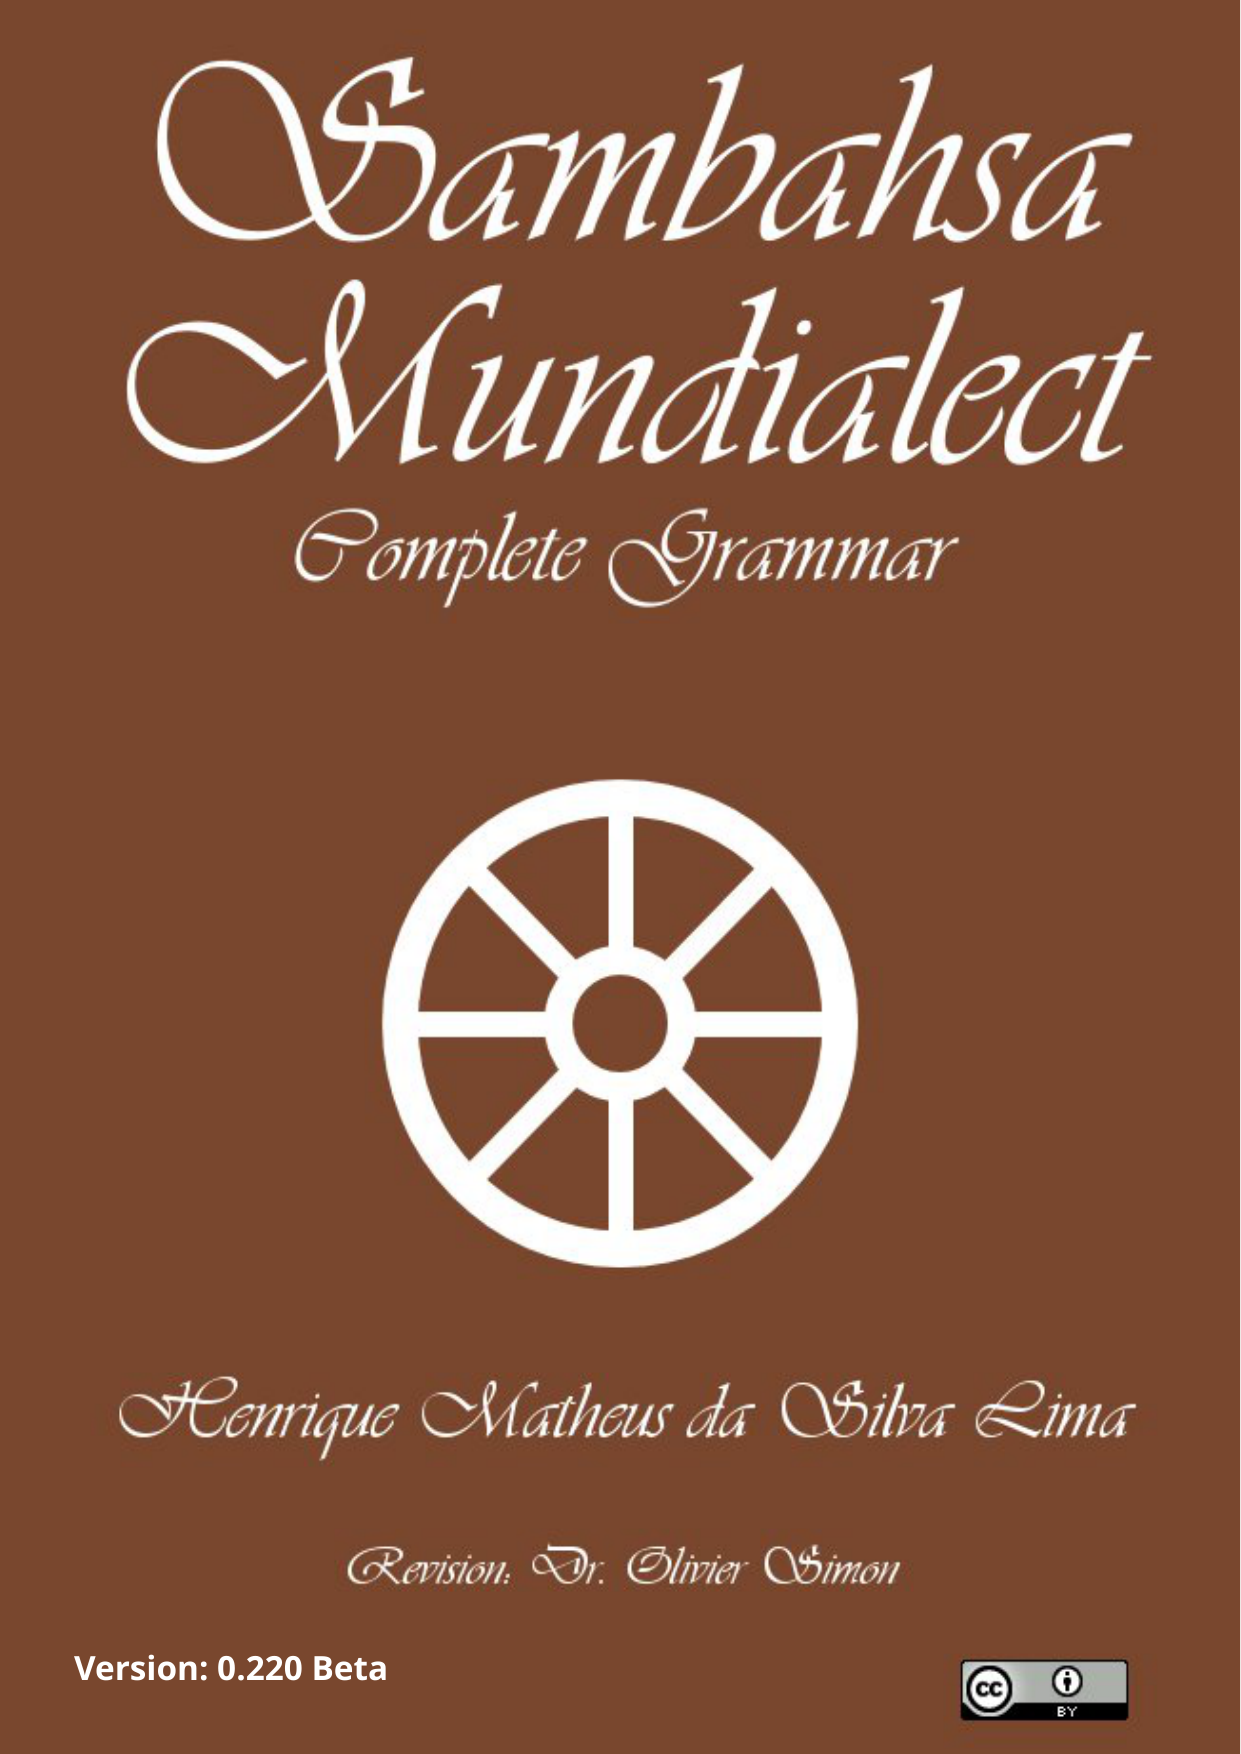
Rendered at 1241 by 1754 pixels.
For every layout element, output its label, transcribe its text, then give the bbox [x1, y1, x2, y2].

text Version: 0.220 Beta [0, 1645, 1240, 1690]
picture [0, 0, 1241, 1754]
